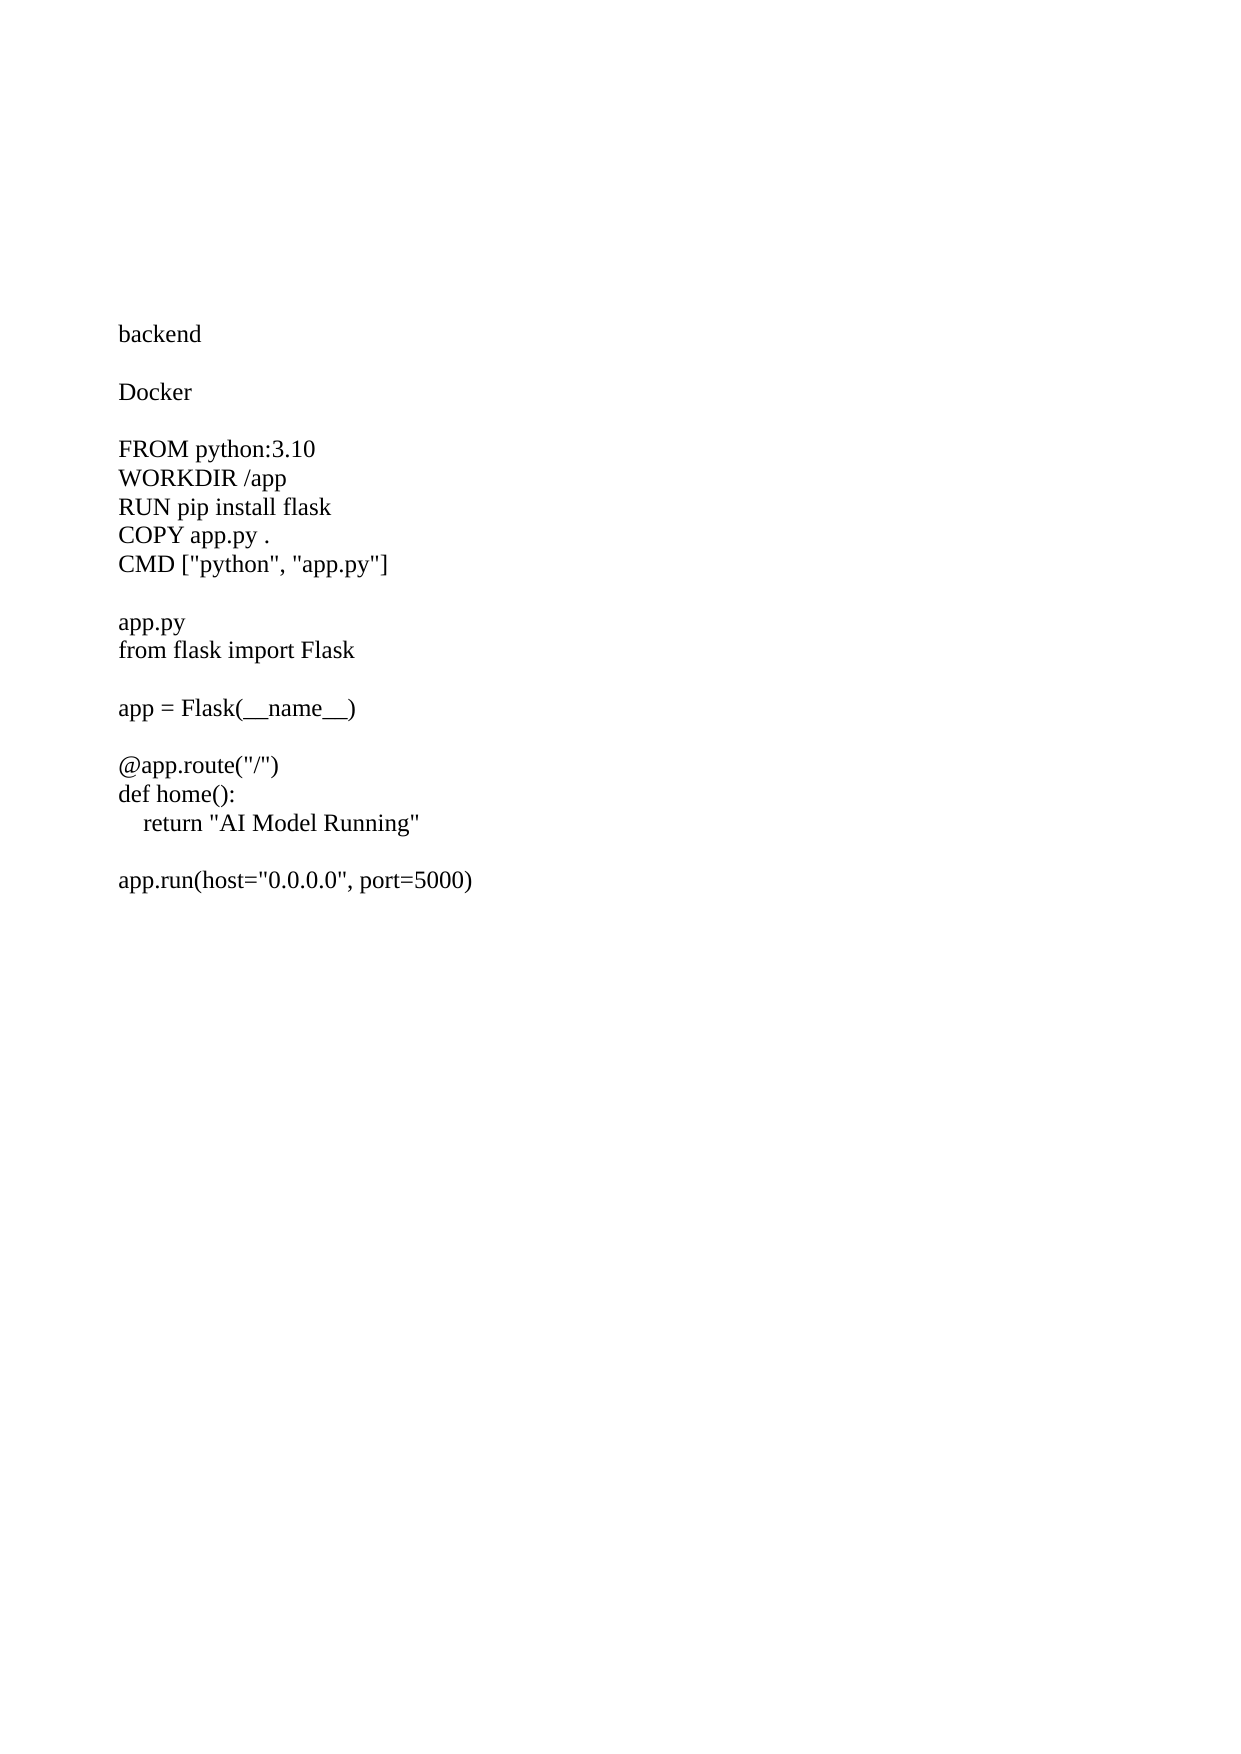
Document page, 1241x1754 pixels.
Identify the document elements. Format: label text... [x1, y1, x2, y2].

text app = Flask(__name__) [118, 693, 1122, 722]
text FROM python:3.10 [118, 434, 1122, 463]
text from flask import Flask [118, 636, 1122, 664]
text Docker [118, 377, 1122, 406]
text WORKDIR /app [118, 463, 1122, 492]
text RUN pip install flask [118, 492, 1122, 521]
text backend [118, 319, 1122, 348]
text app.run(host="0.0.0.0", port=5000) [118, 866, 1122, 894]
text app.py [118, 607, 1122, 636]
text COPY app.py . [118, 521, 1122, 549]
text @app.route("/") [118, 751, 1122, 779]
text def home(): [118, 779, 1122, 808]
text return "AI Model Running" [118, 808, 1122, 837]
text CMD ["python", "app.py"] [118, 549, 1122, 578]
